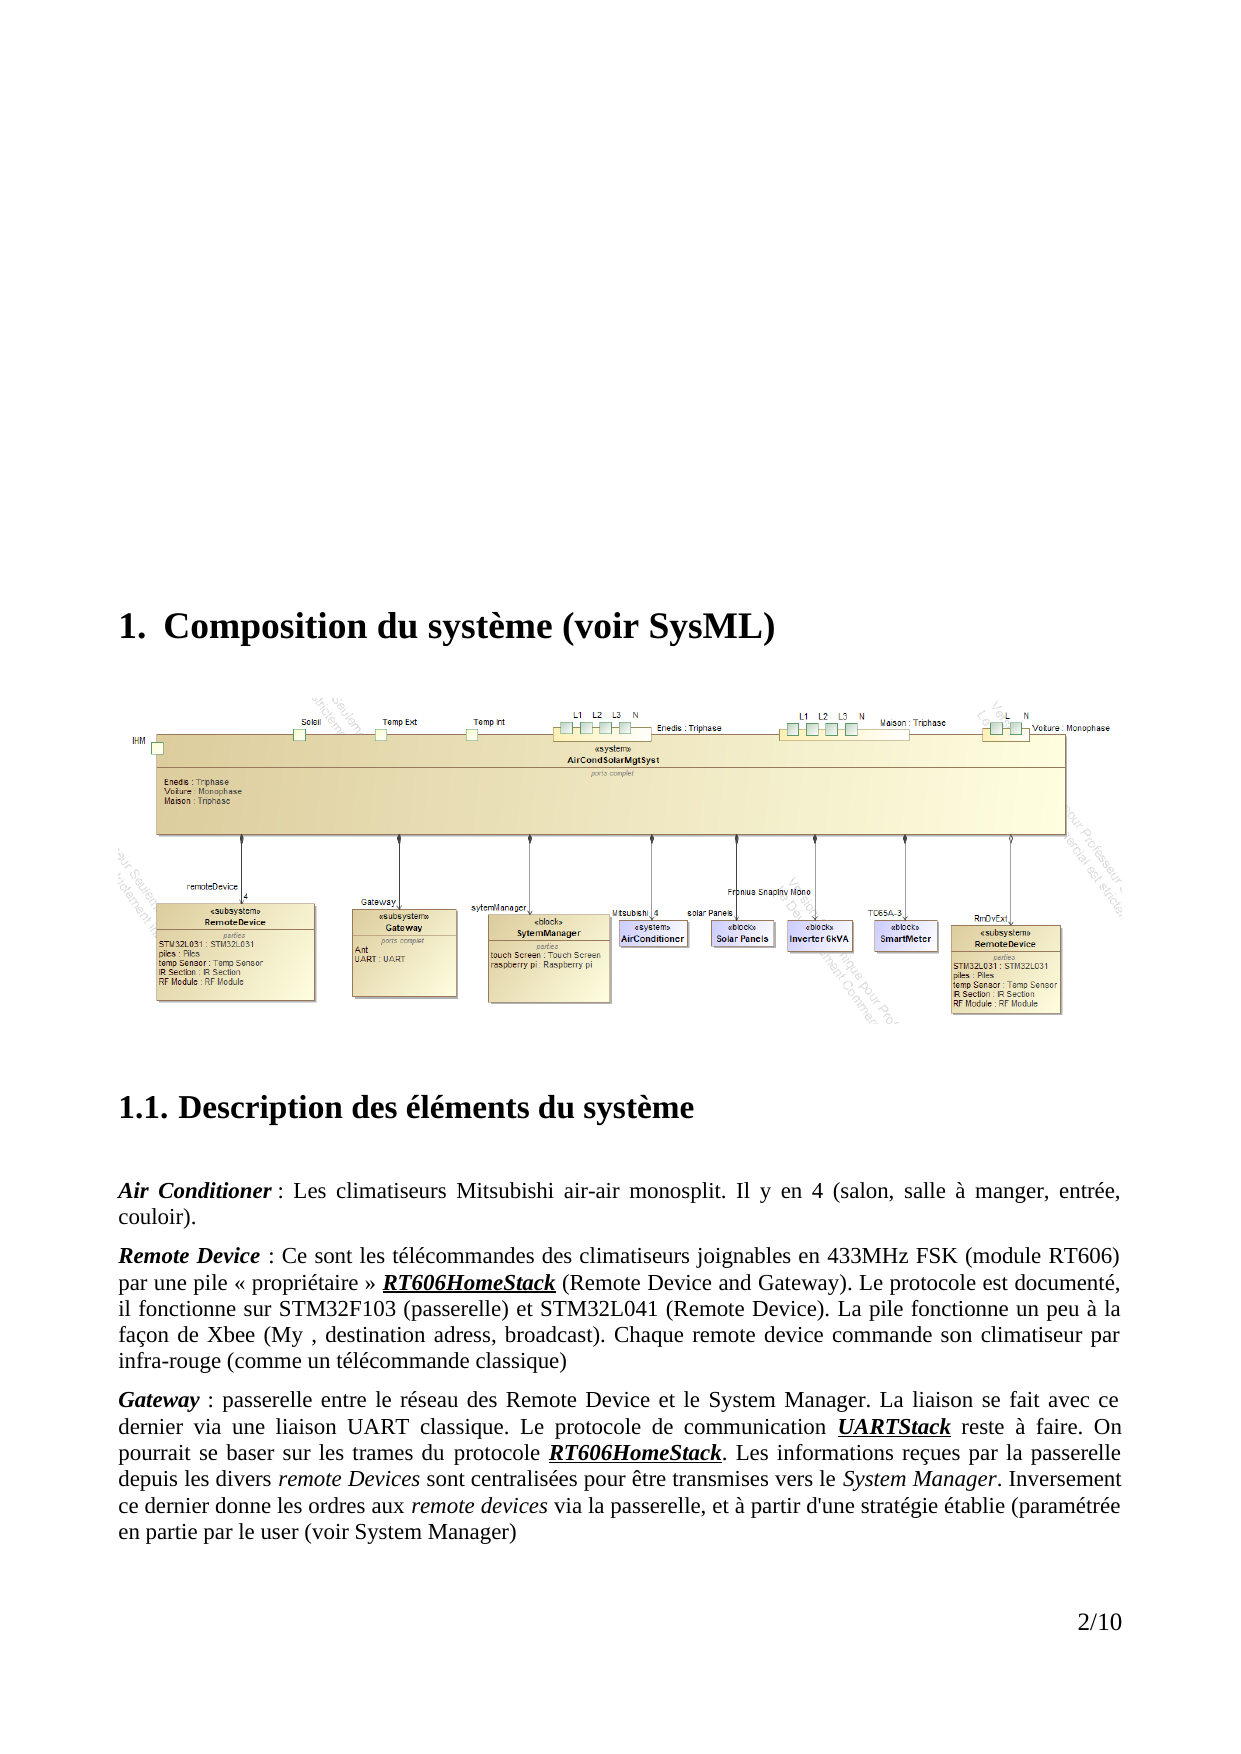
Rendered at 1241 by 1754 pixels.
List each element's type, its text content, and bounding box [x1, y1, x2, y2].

subtitle Composition du système (voir SysML) [118, 604, 1122, 647]
text Remote Device : Ce sont les télécommandes des climatiseurs joignables en 433MHz FSK (module RT606) par une pile « propriétaire » RT606HomeStack (Remote Device and Gateway). Le protocole est documenté, il fonctionne sur STM32F103 (passerelle) et STM32L041 (Remote Device). La pile fonctionne un peu à la façon de Xbee (My , destination adress, broadcast). Chaque remote device commande son climatiseur par infra-rouge (comme un télécommande classique) [118, 1242, 1122, 1374]
text Air Conditioner : Les climatiseurs Mitsubishi air-air monosplit. Il y en 4 (salon, salle à manger, entrée, couloir). [118, 1177, 1122, 1230]
subtitle Description des éléments du système [118, 1087, 1122, 1126]
text Gateway : passerelle entre le réseau des Remote Device et le System Manager. La liaison se fait avec ce dernier via une liaison UART classique. Le protocole de communication UARTStack reste à faire. On pourrait se baser sur les trames du protocole RT606HomeStack. Les informations reçues par la passerelle depuis les divers remote Devices sont centralisées pour être transmises vers le System Manager. Inversement ce dernier donne les ordres aux remote devices via la passerelle, et à partir d'une stratégie établie (paramétrée en partie par le user (voir System Manager) [118, 1386, 1122, 1544]
